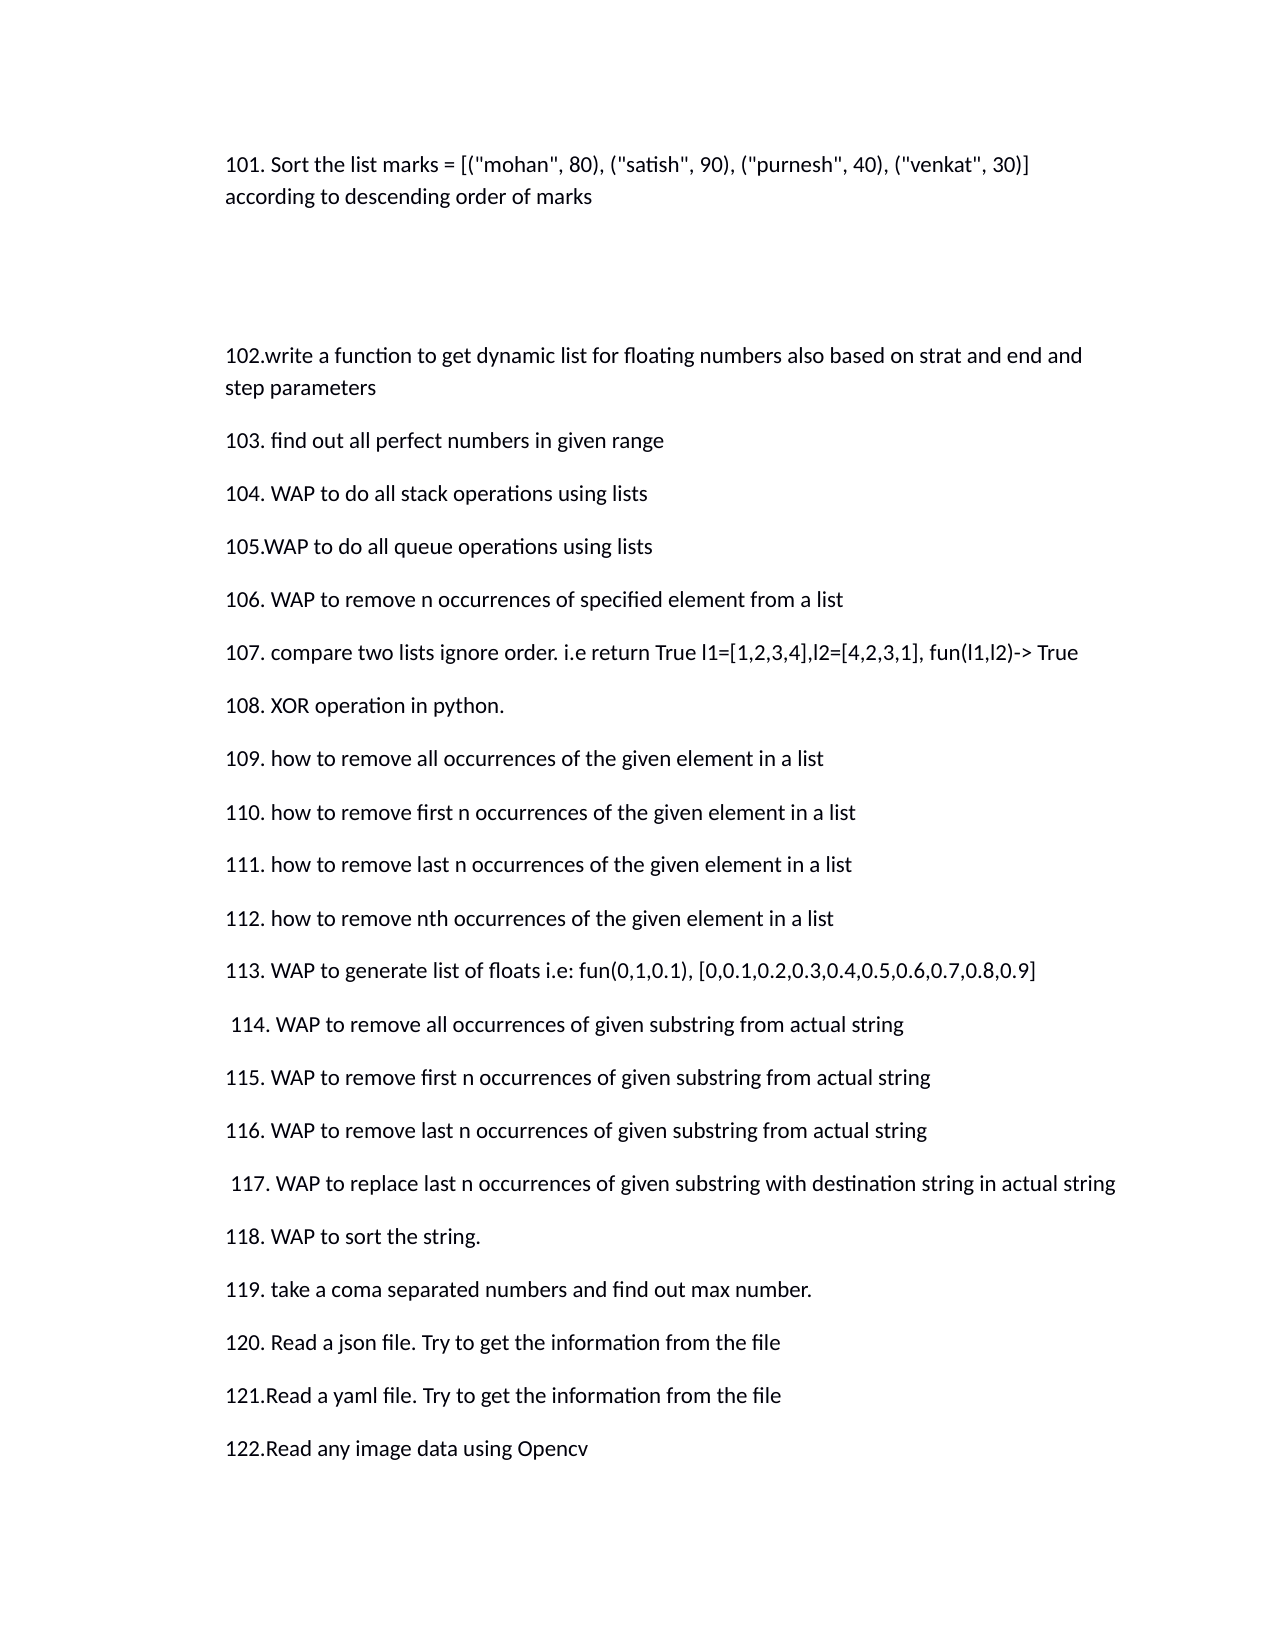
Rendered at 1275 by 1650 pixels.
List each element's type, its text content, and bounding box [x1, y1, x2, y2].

list 122.Read any image data using Opencv [225, 1434, 1125, 1462]
list 108. XOR operation in python. [225, 692, 1125, 719]
list 110. how to remove first n occurrences of the given element in a list [225, 798, 1125, 826]
list 103. find out all perfect numbers in given range [225, 426, 1125, 454]
list 106. WAP to remove n occurrences of specified element from a list [225, 586, 1125, 613]
list 107. compare two lists ignore order. i.e return True l1=[1,2,3,4],l2=[4,2,3,1], fun(l1,l2)-> True [225, 638, 1125, 667]
list 112. how to remove nth occurrences of the given element in a list [225, 904, 1125, 932]
list 105.WAP to do all queue operations using lists [225, 532, 1125, 561]
list 109. how to remove all occurrences of the given element in a list [225, 744, 1125, 773]
list 117. WAP to replace last n occurrences of given substring with destination string in actual string [225, 1169, 1125, 1197]
list 118. WAP to sort the string. [225, 1222, 1125, 1250]
list 115. WAP to remove first n occurrences of given substring from actual string [225, 1063, 1125, 1091]
list 120. Read a json file. Try to get the information from the file [225, 1328, 1125, 1356]
list 104. WAP to do all stack operations using lists [225, 479, 1125, 507]
list 121.Read a yaml file. Try to get the information from the file [225, 1381, 1125, 1409]
list 116. WAP to remove last n occurrences of given substring from actual string [225, 1116, 1125, 1144]
list 113. WAP to generate list of floats i.e: fun(0,1,0.1), [0,0.1,0.2,0.3,0.4,0.5,0.6,0.7,0.8,0.9] [225, 957, 1125, 985]
list 102.write a function to get dynamic list for floating numbers also based on strat and end and step parameters [225, 341, 1125, 401]
list 101. Sort the list marks = [("mohan", 80), ("satish", 90), ("purnesh", 40), ("venkat", 30)] according to descending order of marks [225, 150, 1125, 210]
list 114. WAP to remove all occurrences of given substring from actual string [225, 1010, 1125, 1038]
list 111. how to remove last n occurrences of the given element in a list [225, 851, 1125, 879]
list 119. take a coma separated numbers and find out max number. [225, 1275, 1125, 1303]
